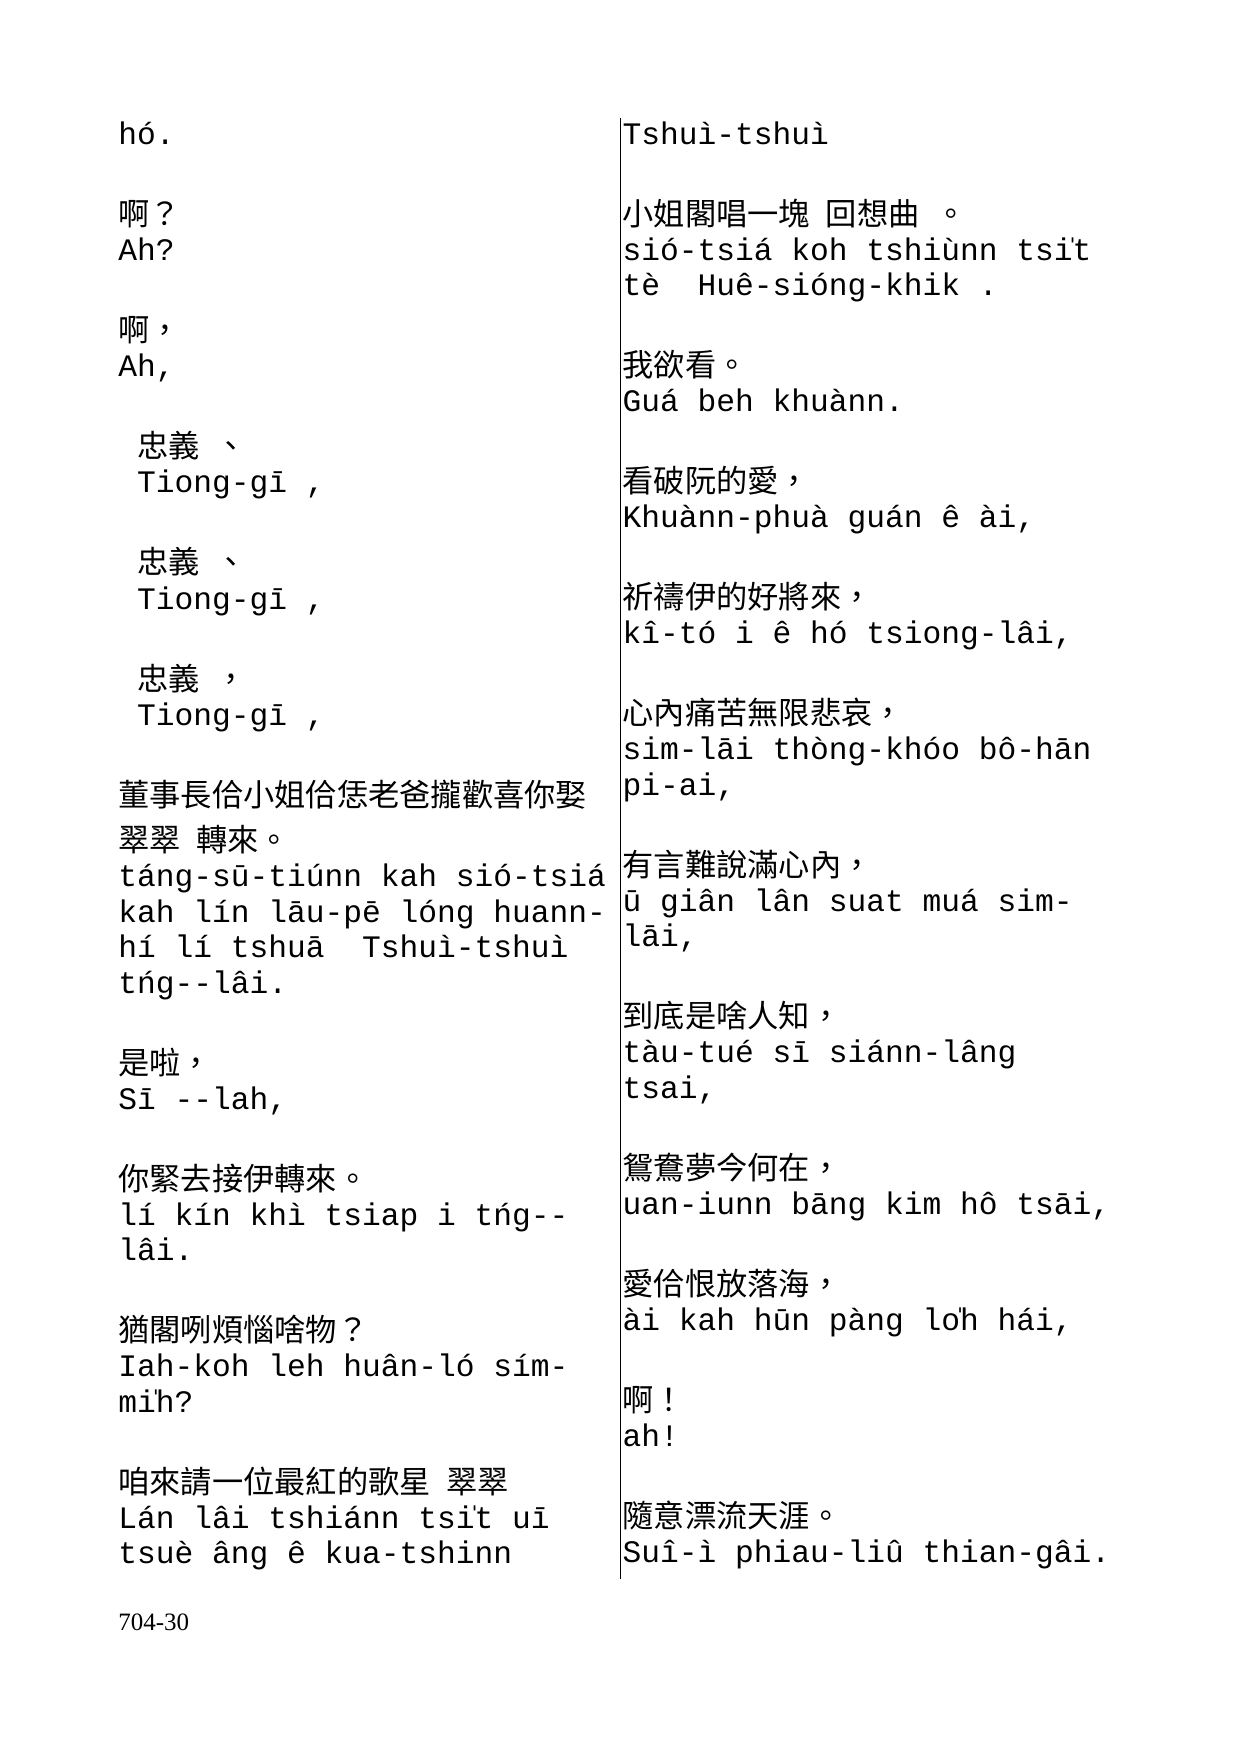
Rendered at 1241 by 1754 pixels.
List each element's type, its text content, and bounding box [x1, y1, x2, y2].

text 忠義 ， [118, 654, 618, 699]
text 心內痛苦無限悲哀， [622, 688, 1122, 734]
text 啊！ [622, 1375, 1122, 1420]
text 猶閣咧煩惱啥物？ [118, 1305, 618, 1351]
text 鴛鴦夢今何在， [622, 1143, 1122, 1188]
text 我欲看。 [622, 340, 1122, 386]
text 愛佮恨放落海， [622, 1259, 1122, 1304]
text 咱來請一位最紅的歌星 翠翠 [118, 1457, 618, 1502]
text 祈禱伊的好將來， [622, 572, 1122, 618]
text 忠義 、 [118, 537, 618, 583]
text sim-lāi thòng-khóo bô-hān pi-ai, [622, 734, 1122, 804]
text Sī --lah, [118, 1083, 618, 1118]
text Lán lâi tshiánn tsi̍t uī tsuè âng ê kua-tshinn [118, 1502, 618, 1573]
text ah! [622, 1420, 1122, 1456]
text ū giân lân suat muá sim-lāi, [622, 885, 1122, 956]
text 有言難說滿心內， [622, 840, 1122, 885]
text Ah, [118, 350, 618, 386]
text Tiong-gī , [118, 583, 618, 618]
text Tshuì-tshuì [622, 118, 1122, 153]
text 你緊去接伊轉來。 [118, 1154, 618, 1199]
text 到底是啥人知， [622, 991, 1122, 1037]
text tàu-tué sī siánn-lâng tsai, [622, 1037, 1122, 1107]
text 啊， [118, 305, 618, 350]
text ài kah hūn pàng lo̍h hái, [622, 1304, 1122, 1339]
text hó. [118, 118, 618, 153]
text Iah-koh leh huân-ló sím-mi̍h? [118, 1351, 618, 1421]
text Ah? [118, 234, 618, 269]
text táng-sū-tiúnn kah sió-tsiá kah lín lāu-pē lóng huann-hí lí tshuā Tshuì-tshuì tńg--lâi. [118, 861, 618, 1002]
text 隨意漂流天涯。 [622, 1491, 1122, 1536]
text lí kín khì tsiap i tńg--lâi. [118, 1199, 618, 1270]
text 小姐閣唱一塊 回想曲 。 [622, 189, 1122, 234]
text 忠義 、 [118, 421, 618, 467]
text kî-tó i ê hó tsiong-lâi, [622, 618, 1122, 653]
text 是啦， [118, 1038, 618, 1083]
text Guá beh khuànn. [622, 386, 1122, 421]
text Suî-ì phiau-liû thian-gâi. [622, 1536, 1122, 1572]
text Tiong-gī , [118, 467, 618, 502]
text sió-tsiá koh tshiùnn tsi̍t tè Huê-sióng-khik . [622, 234, 1122, 305]
text 看破阮的愛， [622, 456, 1122, 502]
text Tiong-gī , [118, 699, 618, 735]
text 啊？ [118, 189, 618, 234]
text uan-iunn bāng kim hô tsāi, [622, 1188, 1122, 1223]
text Khuànn-phuà guán ê ài, [622, 502, 1122, 537]
text 董事長佮小姐佮恁老爸攏歡喜你娶 翠翠 轉來。 [118, 770, 618, 861]
